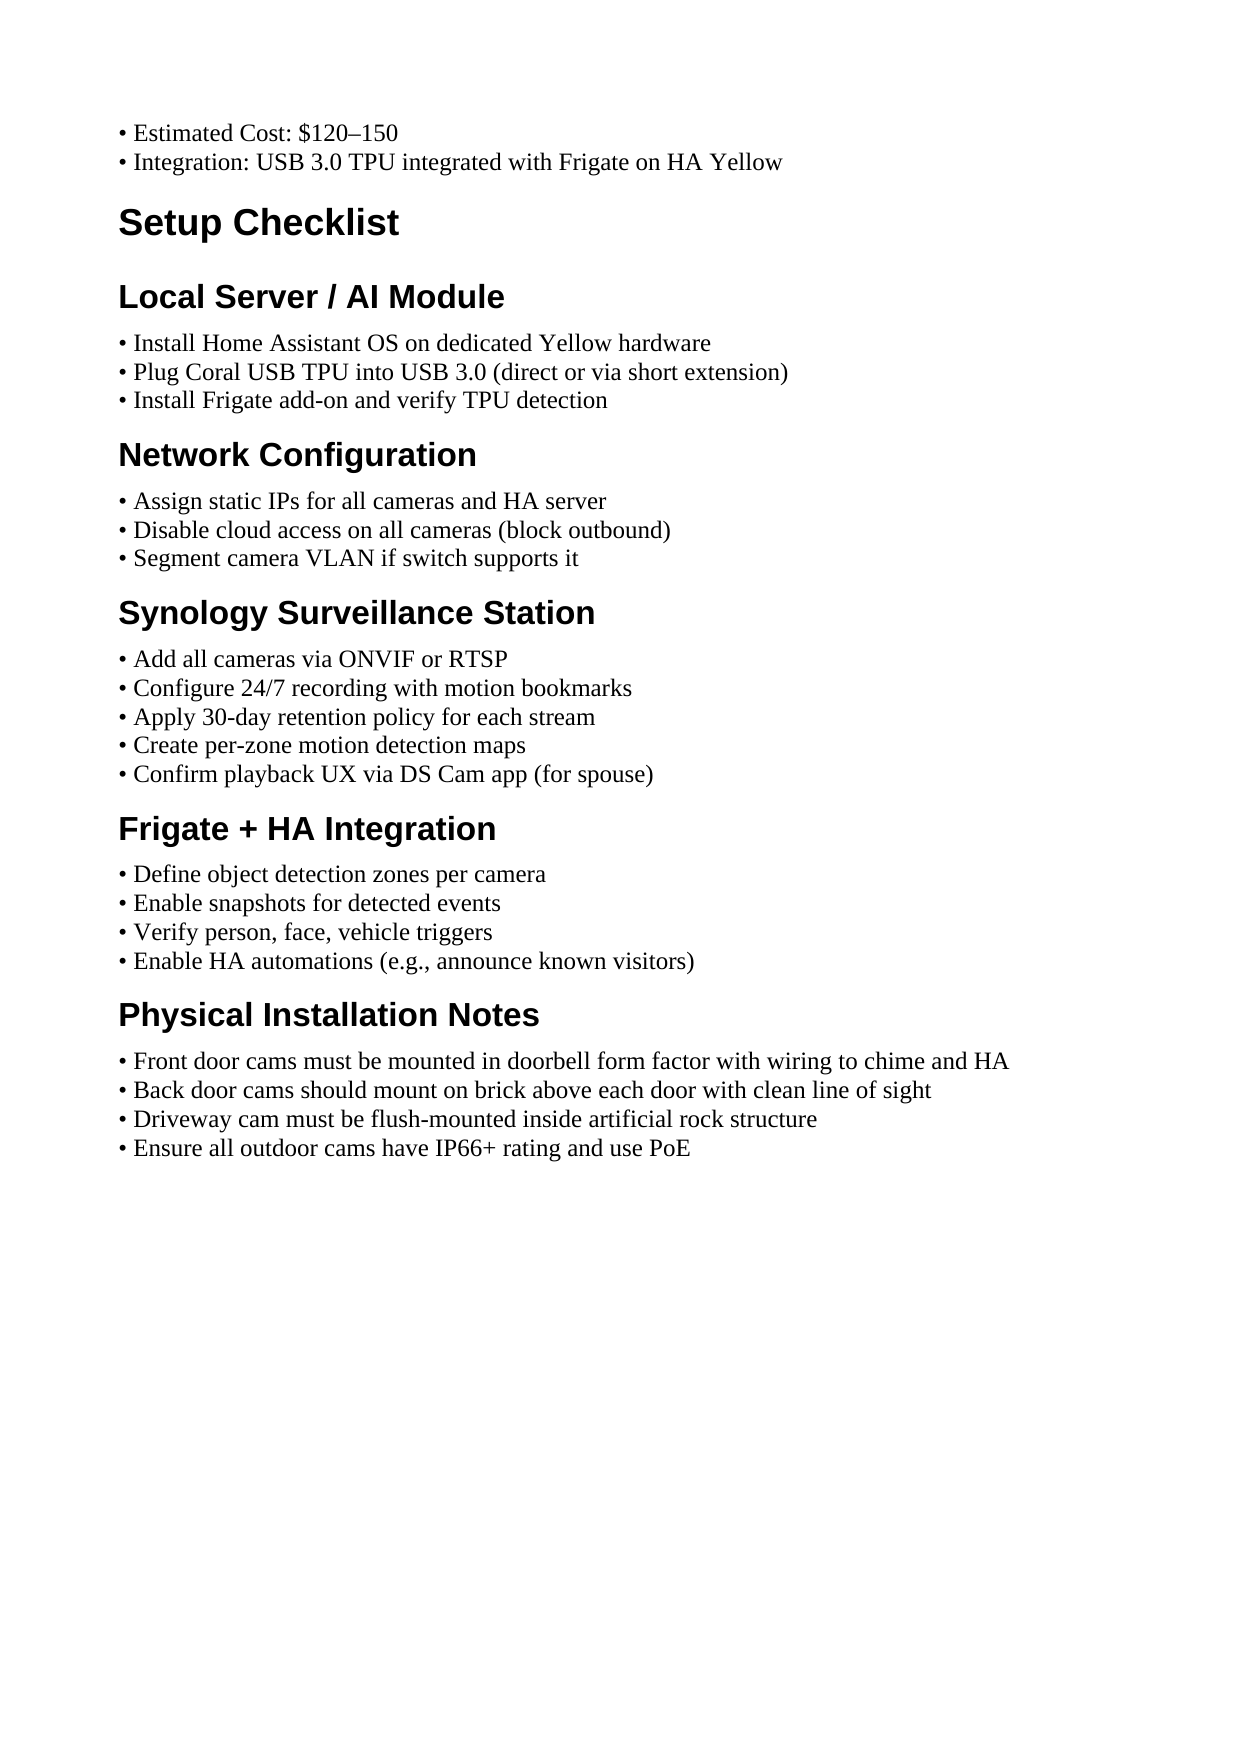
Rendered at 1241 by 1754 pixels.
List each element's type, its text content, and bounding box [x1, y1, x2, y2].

text • Apply 30-day retention policy for each stream [118, 147, 1122, 176]
subtitle Physical Installation Notes [118, 377, 1122, 406]
text • Enable HA automations (e.g., announce known visitors) [118, 348, 1122, 377]
text • Enable snapshots for detected events [118, 291, 1122, 319]
text • Front door cams must be mounted in doorbell form factor with wiring to chime and HA [118, 406, 1122, 434]
text • Driveway cam must be flush-mounted inside artificial rock structure [118, 463, 1122, 492]
text • Verify person, face, vehicle triggers [118, 319, 1122, 348]
text • Back door cams should mount on brick above each door with clean line of sight [118, 434, 1122, 463]
subtitle Frigate + HA Integration [118, 233, 1122, 262]
text • Ensure all outdoor cams have IP66+ rating and use PoE [118, 492, 1122, 521]
text • Confirm playback UX via DS Cam app (for spouse) [118, 204, 1122, 233]
text • Create per-zone motion detection maps [118, 176, 1122, 204]
text • Configure 24/7 recording with motion bookmarks [118, 118, 1122, 147]
text • Define object detection zones per camera [118, 262, 1122, 291]
